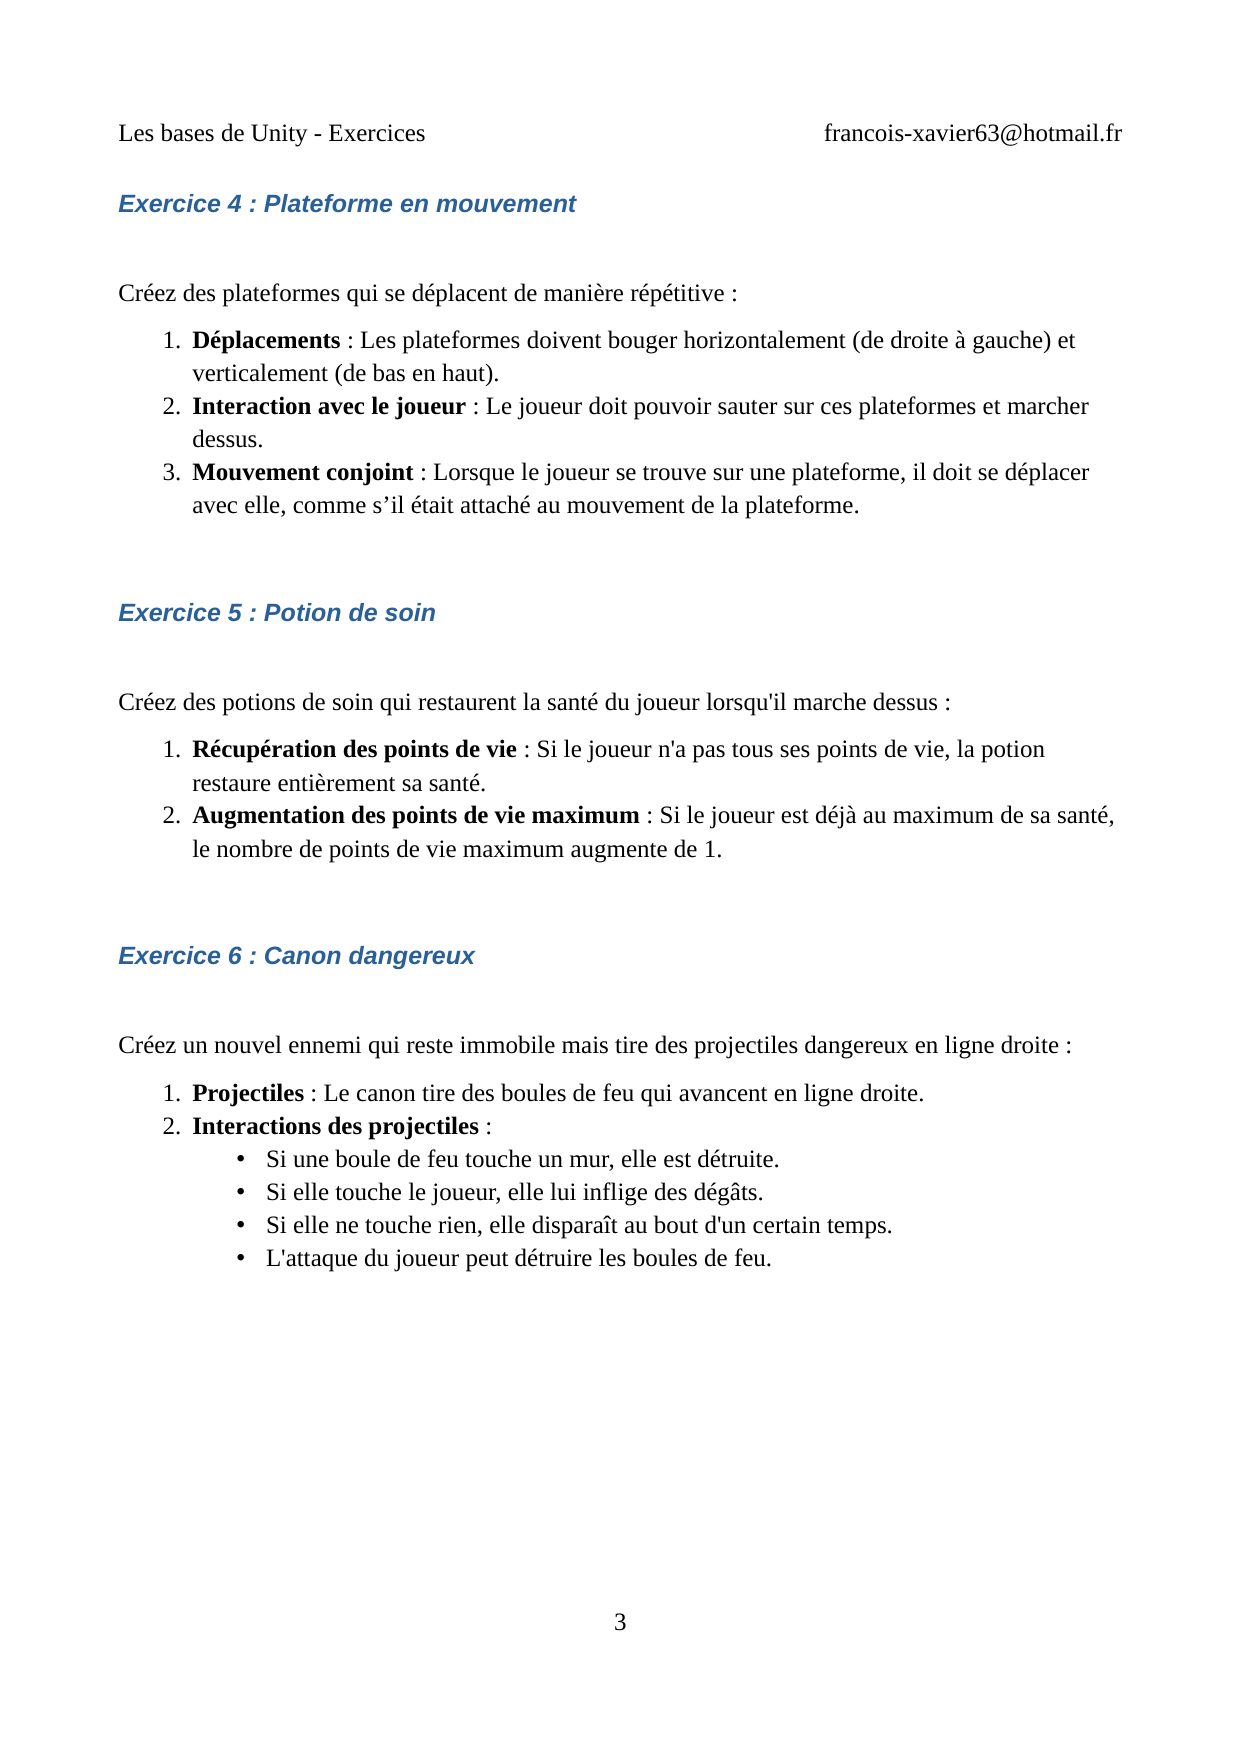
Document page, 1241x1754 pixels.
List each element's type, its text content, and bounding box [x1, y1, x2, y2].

list Déplacements : Les plateformes doivent bouger horizontalement (de droite à gauche) et verticalement (de bas en haut). [162, 325, 1122, 387]
list Projectiles : Le canon tire des boules de feu qui avancent en ligne droite. [162, 1078, 1122, 1107]
list Si une boule de feu touche un mur, elle est détruite. [236, 1144, 1122, 1173]
subtitle Exercice 4 : Plateforme en mouvement [118, 189, 1122, 218]
subtitle Exercice 5 : Potion de soin [118, 598, 1122, 627]
text Créez un nouvel ennemi qui reste immobile mais tire des projectiles dangereux en ligne droite : [118, 1030, 1122, 1059]
list Récupération des points de vie : Si le joueur n'a pas tous ses points de vie, la potion restaure entièrement sa santé. [162, 734, 1122, 796]
list Interactions des projectiles : [162, 1111, 1122, 1139]
list Interaction avec le joueur : Le joueur doit pouvoir sauter sur ces plateformes et marcher dessus. [162, 391, 1122, 453]
list L'attaque du joueur peut détruire les boules de feu. [236, 1243, 1122, 1272]
list Augmentation des points de vie maximum : Si le joueur est déjà au maximum de sa santé, le nombre de points de vie maximum augmente de 1. [162, 801, 1122, 862]
list Si elle touche le joueur, elle lui inflige des dégâts. [236, 1177, 1122, 1206]
list Si elle ne touche rien, elle disparaît au bout d'un certain temps. [236, 1210, 1122, 1239]
text Créez des plateformes qui se déplacent de manière répétitive : [118, 278, 1122, 306]
text Créez des potions de soin qui restaurent la santé du joueur lorsqu'il marche dessus : [118, 687, 1122, 716]
subtitle Exercice 6 : Canon dangereux [118, 941, 1122, 970]
list Mouvement conjoint : Lorsque le joueur se trouve sur une plateforme, il doit se déplacer avec elle, comme s’il était attaché au mouvement de la plateforme. [162, 457, 1122, 519]
